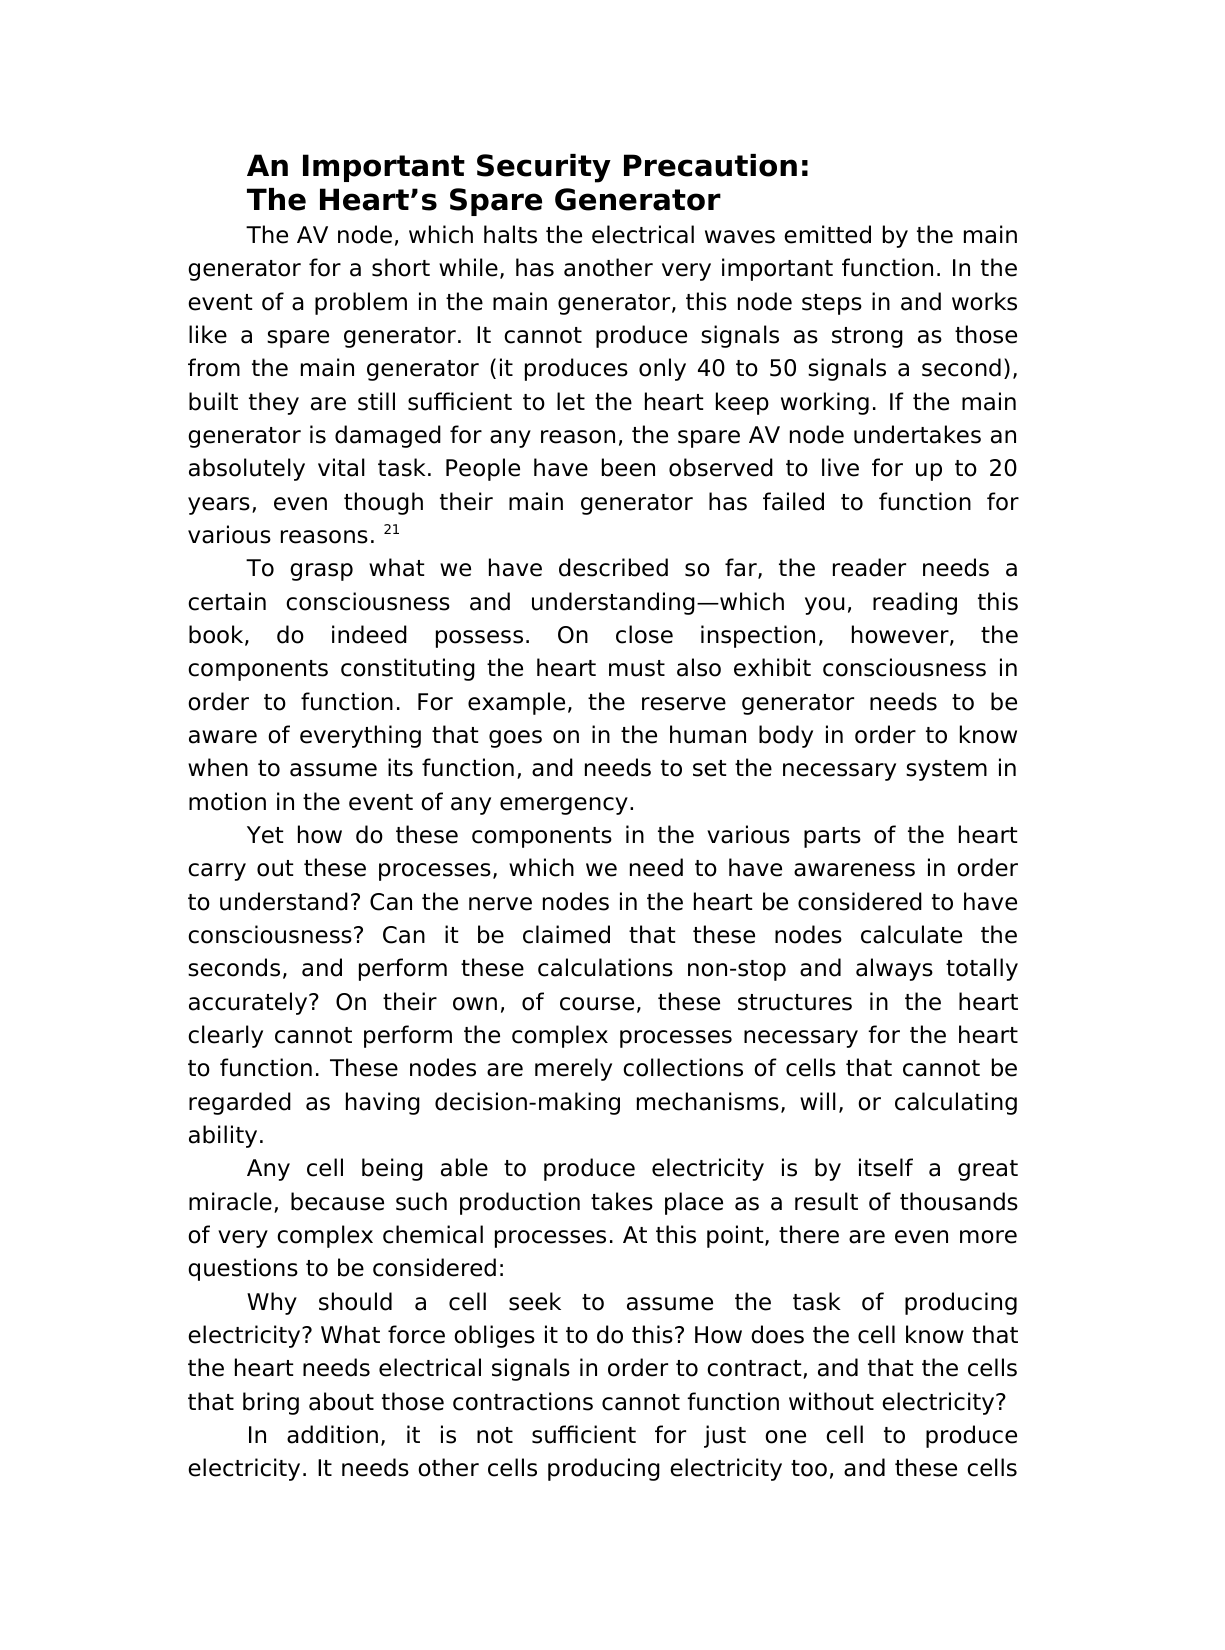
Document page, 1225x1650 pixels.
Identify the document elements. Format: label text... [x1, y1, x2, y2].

text The Heart’s Spare Generator [187, 183, 1020, 217]
text An Important Security Precaution: [187, 150, 1020, 183]
text Yet how do these components in the various parts of the heart carry out these processes, which we need to have awareness in order to understand? Can the nerve nodes in the heart be considered to have consciousness? Can it be claimed that these nodes calculate the seconds, and perform these calculations non-stop and always totally accurately? On their own, of course, these structures in the heart clearly cannot perform the complex processes necessary for the heart to function. These nodes are merely collections of cells that cannot be regarded as having decision-making mechanisms, will, or calculating ability. [187, 817, 1020, 1150]
text In addition, it is not sufficient for just one cell to produce electricity. It needs other cells producing electricity too, and these cells [187, 1417, 1020, 1483]
text Why should a cell seek to assume the task of producing electricity? What force obliges it to do this? How does the cell know that the heart needs electrical signals in order to contract, and that the cells that bring about those contractions cannot function without electricity? [187, 1283, 1020, 1417]
text The AV node, which halts the electrical waves emitted by the main generator for a short while, has another very important function. In the event of a problem in the main generator, this node steps in and works like a spare generator. It cannot produce signals as strong as those from the main generator (it produces only 40 to 50 signals a second), built they are still sufficient to let the heart keep working. If the main generator is damaged for any reason, the spare AV node undertakes an absolutely vital task. People have been observed to live for up to 20 years, even though their main generator has failed to function for various reasons. 21 [187, 217, 1020, 550]
text To grasp what we have described so far, the reader needs a certain consciousness and understanding—which you, reading this book, do indeed possess. On close inspection, however, the components constituting the heart must also exhibit consciousness in order to function. For example, the reserve generator needs to be aware of everything that goes on in the human body in order to know when to assume its function, and needs to set the necessary system in motion in the event of any emergency. [187, 550, 1020, 817]
text Any cell being able to produce electricity is by itself a great miracle, because such production takes place as a result of thousands of very complex chemical processes. At this point, there are even more questions to be considered: [187, 1150, 1020, 1283]
